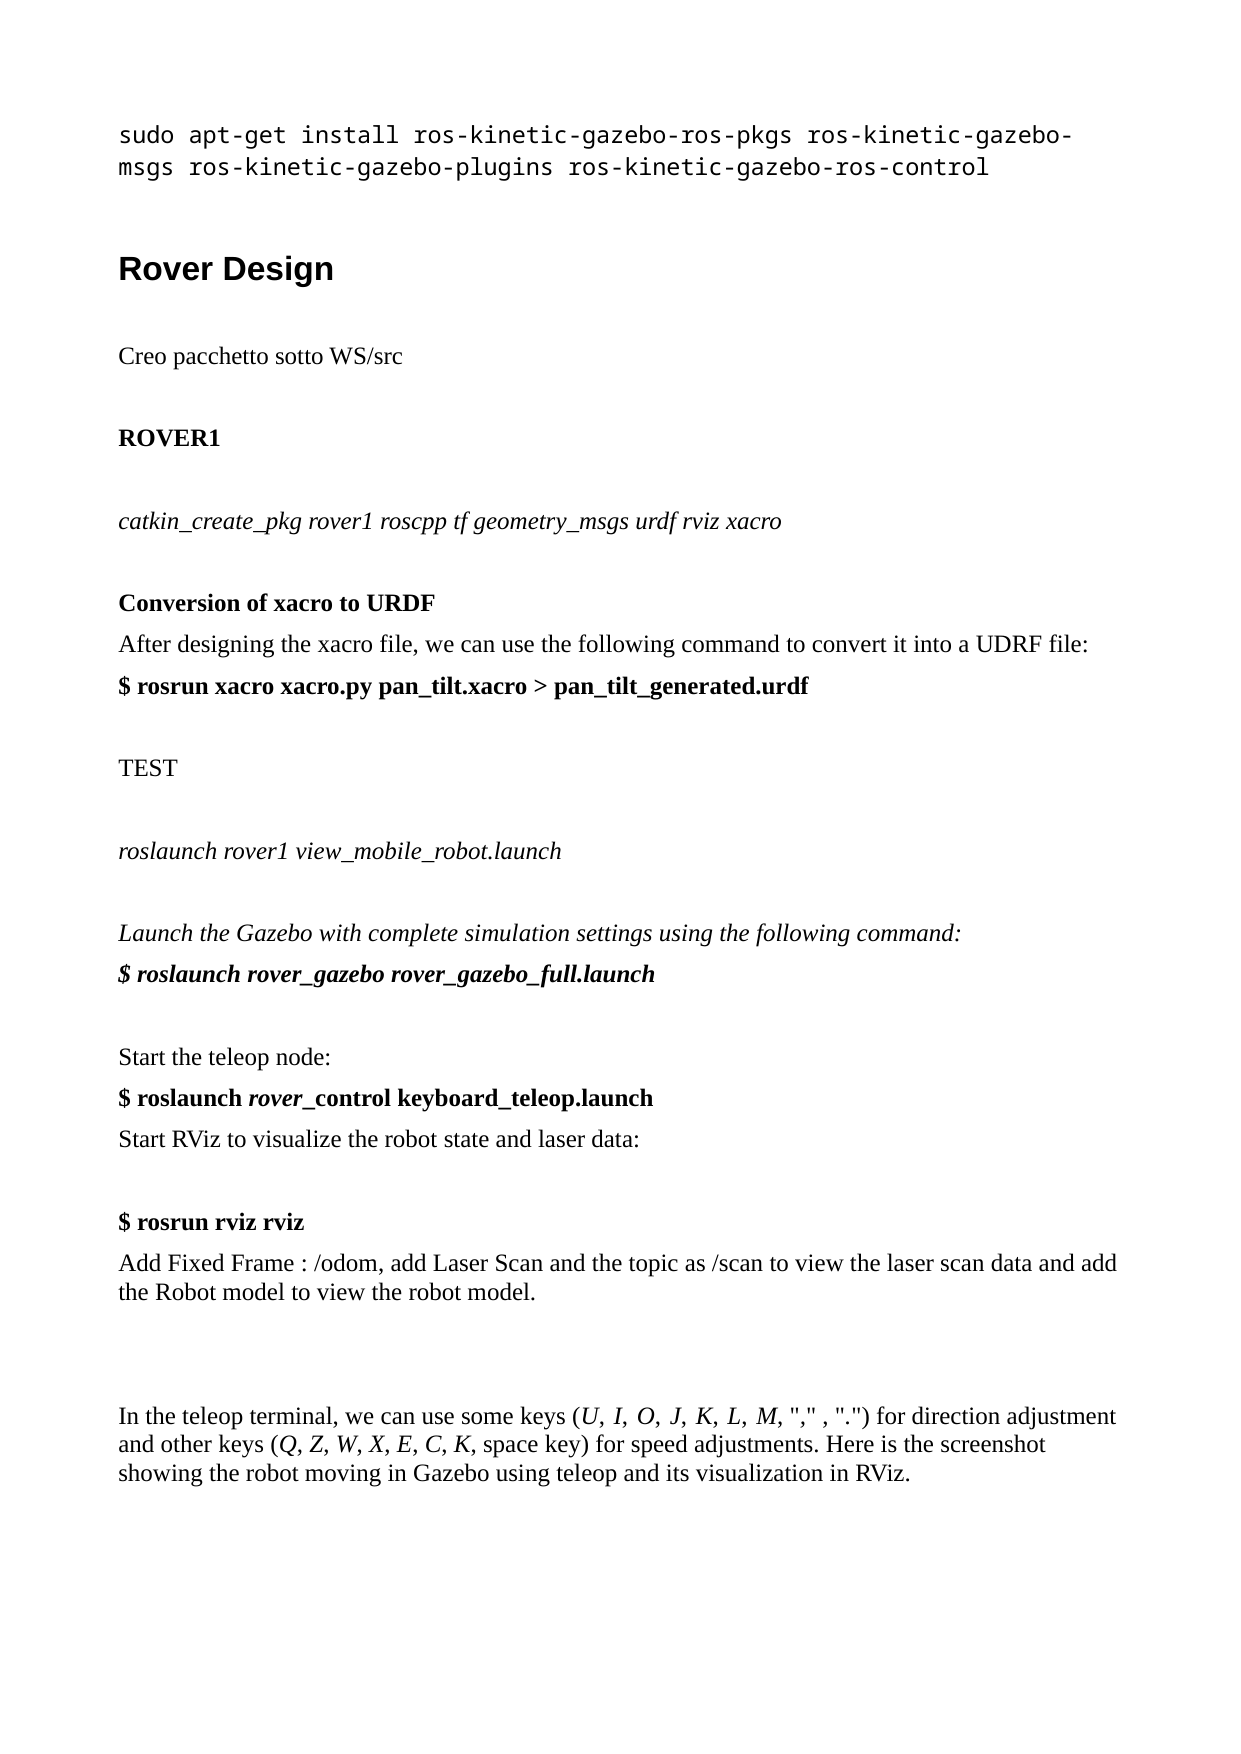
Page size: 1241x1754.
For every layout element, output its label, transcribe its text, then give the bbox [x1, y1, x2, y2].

subtitle Rover Design [118, 248, 1122, 287]
text Start the teleop node: [118, 1042, 1122, 1071]
text roslaunch rover1 view_mobile_robot.launch [118, 836, 1122, 864]
text $ roslaunch rover_control keyboard_teleop.launch [118, 1083, 1122, 1112]
text catkin_create_pkg rover1 roscpp tf geometry_msgs urdf rviz xacro [118, 506, 1122, 534]
text Launch the Gazebo with complete simulation settings using the following command: [118, 918, 1122, 947]
text In the teleop terminal, we can use some keys (U, I, O, J, K, L, M, "," , ".") for direction adjustment and other keys (Q, Z, W, X, E, C, K, space key) for speed adjustments. Here is the screenshot showing the robot moving in Gazebo using teleop and its visualization in RViz. [118, 1401, 1122, 1487]
text Creo pacchetto sotto WS/src [118, 341, 1122, 369]
text TEST [118, 753, 1122, 782]
text $ rosrun rviz rviz [118, 1207, 1122, 1236]
text sudo apt-get install ros-kinetic-gazebo-ros-pkgs ros-kinetic-gazebo-msgs ros-kinetic-gazebo-plugins ros-kinetic-gazebo-ros-control [118, 118, 1122, 182]
text After designing the xacro file, we can use the following command to convert it into a UDRF file: [118, 629, 1122, 658]
text $ rosrun xacro xacro.py pan_tilt.xacro > pan_tilt_generated.urdf [118, 671, 1122, 699]
text Start RViz to visualize the robot state and laser data: [118, 1124, 1122, 1153]
text $ roslaunch rover_gazebo rover_gazebo_full.launch [118, 959, 1122, 988]
text ROVER1 [118, 423, 1122, 452]
text Conversion of xacro to URDF [118, 588, 1122, 617]
text Add Fixed Frame : /odom, add Laser Scan and the topic as /scan to view the laser scan data and add the Robot model to view the robot model. [118, 1248, 1122, 1306]
